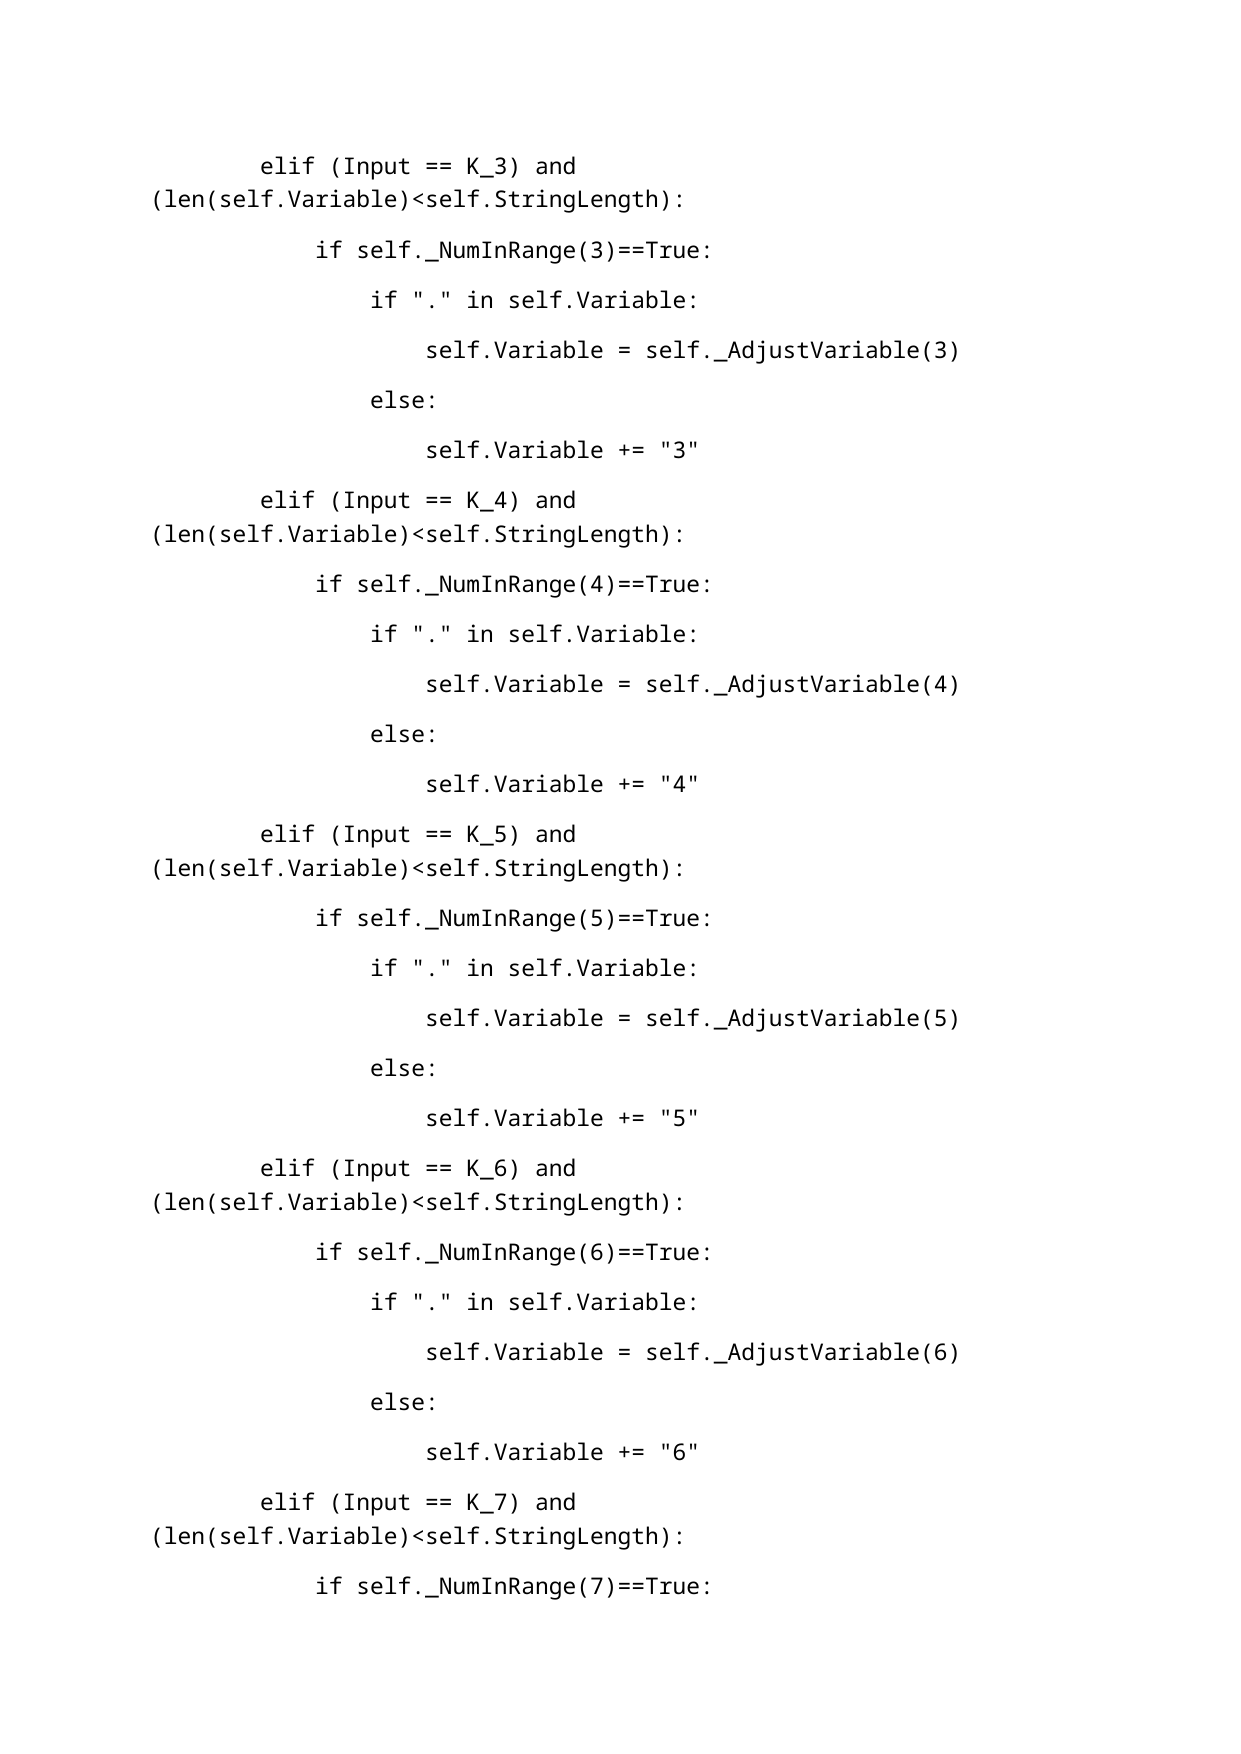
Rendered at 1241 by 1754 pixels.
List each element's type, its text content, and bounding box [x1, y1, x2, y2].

text self.Variable += "3" [150, 434, 1090, 465]
text self.Variable = self._AdjustVariable(3) [150, 334, 1090, 365]
text elif (Input == K_5) and (len(self.Variable)<self.StringLength): [150, 818, 1090, 883]
text if self._NumInRange(5)==True: [150, 902, 1090, 933]
text else: [150, 718, 1090, 749]
text if self._NumInRange(6)==True: [150, 1236, 1090, 1267]
text if "." in self.Variable: [150, 1286, 1090, 1317]
text self.Variable = self._AdjustVariable(6) [150, 1336, 1090, 1367]
text if self._NumInRange(4)==True: [150, 568, 1090, 599]
text else: [150, 1052, 1090, 1083]
text if "." in self.Variable: [150, 284, 1090, 315]
text self.Variable += "5" [150, 1102, 1090, 1133]
text elif (Input == K_7) and (len(self.Variable)<self.StringLength): [150, 1486, 1090, 1551]
text elif (Input == K_4) and (len(self.Variable)<self.StringLength): [150, 484, 1090, 549]
text self.Variable = self._AdjustVariable(5) [150, 1002, 1090, 1033]
text self.Variable += "4" [150, 768, 1090, 799]
text else: [150, 1386, 1090, 1417]
text elif (Input == K_6) and (len(self.Variable)<self.StringLength): [150, 1152, 1090, 1217]
text if self._NumInRange(7)==True: [150, 1570, 1090, 1601]
text else: [150, 384, 1090, 415]
text if "." in self.Variable: [150, 952, 1090, 983]
text if "." in self.Variable: [150, 618, 1090, 649]
text elif (Input == K_3) and (len(self.Variable)<self.StringLength): [150, 150, 1090, 215]
text self.Variable += "6" [150, 1436, 1090, 1467]
text self.Variable = self._AdjustVariable(4) [150, 668, 1090, 699]
text if self._NumInRange(3)==True: [150, 233, 1090, 265]
